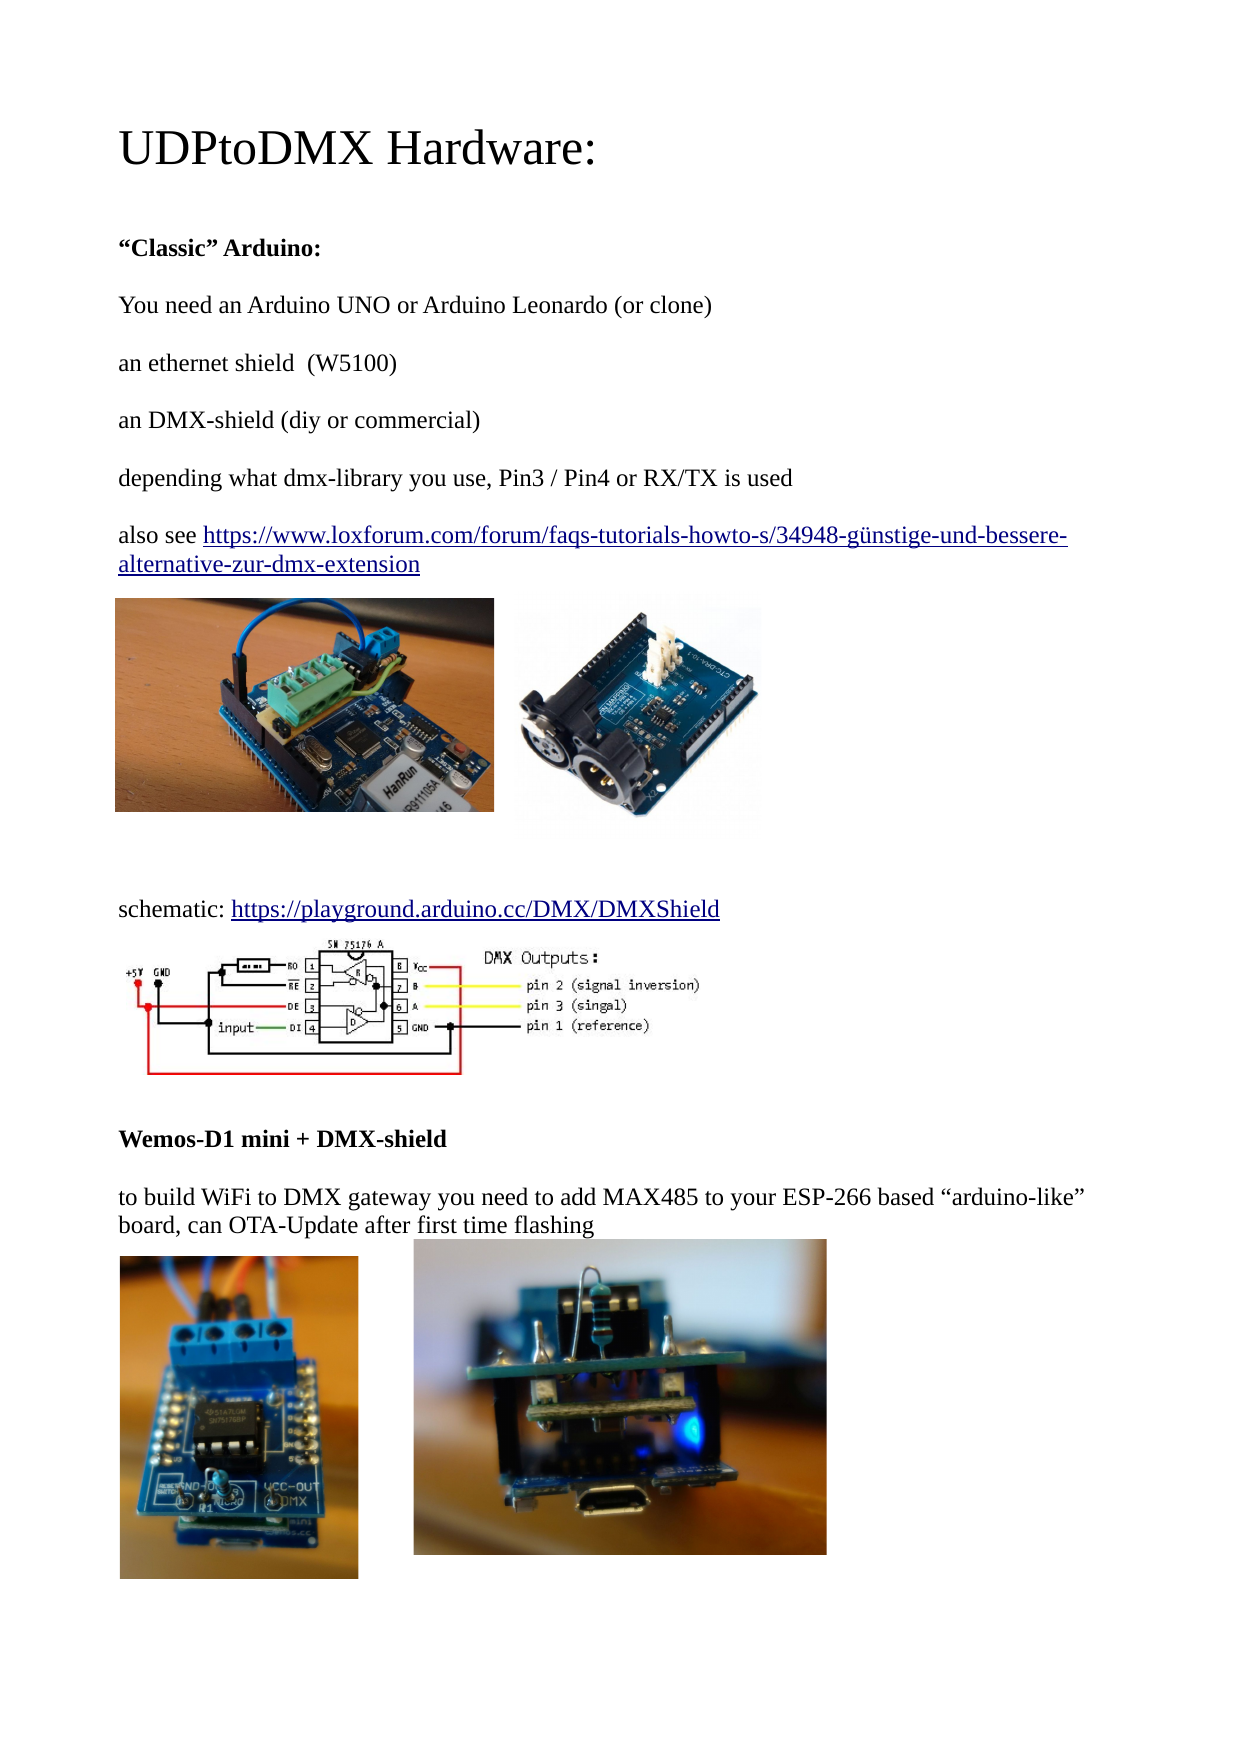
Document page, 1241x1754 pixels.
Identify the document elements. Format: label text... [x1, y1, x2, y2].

text depending what dmx-library you use, Pin3 / Pin4 or RX/TX is used [118, 463, 1122, 492]
text an DMX-shield (diy or commercial) [118, 406, 1122, 434]
text Wemos-D1 mini + DMX-shield [118, 1124, 1122, 1153]
text to build WiFi to DMX gateway you need to add MAX485 to your ESP-266 based “arduino-like” board, can OTA-Update after first time flashing [118, 1182, 1122, 1239]
picture [119, 1256, 359, 1579]
picture [115, 598, 495, 812]
text “Classic” Arduino: [118, 233, 1122, 262]
picture [514, 591, 762, 839]
text schematic: https://playground.arduino.cc/DMX/DMXShield [118, 894, 1122, 923]
text an ethernet shield (W5100) [118, 348, 1122, 377]
picture [413, 1239, 827, 1555]
text You need an Arduino UNO or Arduino Leonardo (or clone) [118, 291, 1122, 319]
picture [126, 938, 701, 1075]
text also see https://www.loxforum.com/forum/faqs-tutorials-howto-s/34948-günstige-und-bessere-alternative-zur-dmx-extension [118, 521, 1122, 578]
text UDPtoDMX Hardware: [118, 118, 1122, 176]
